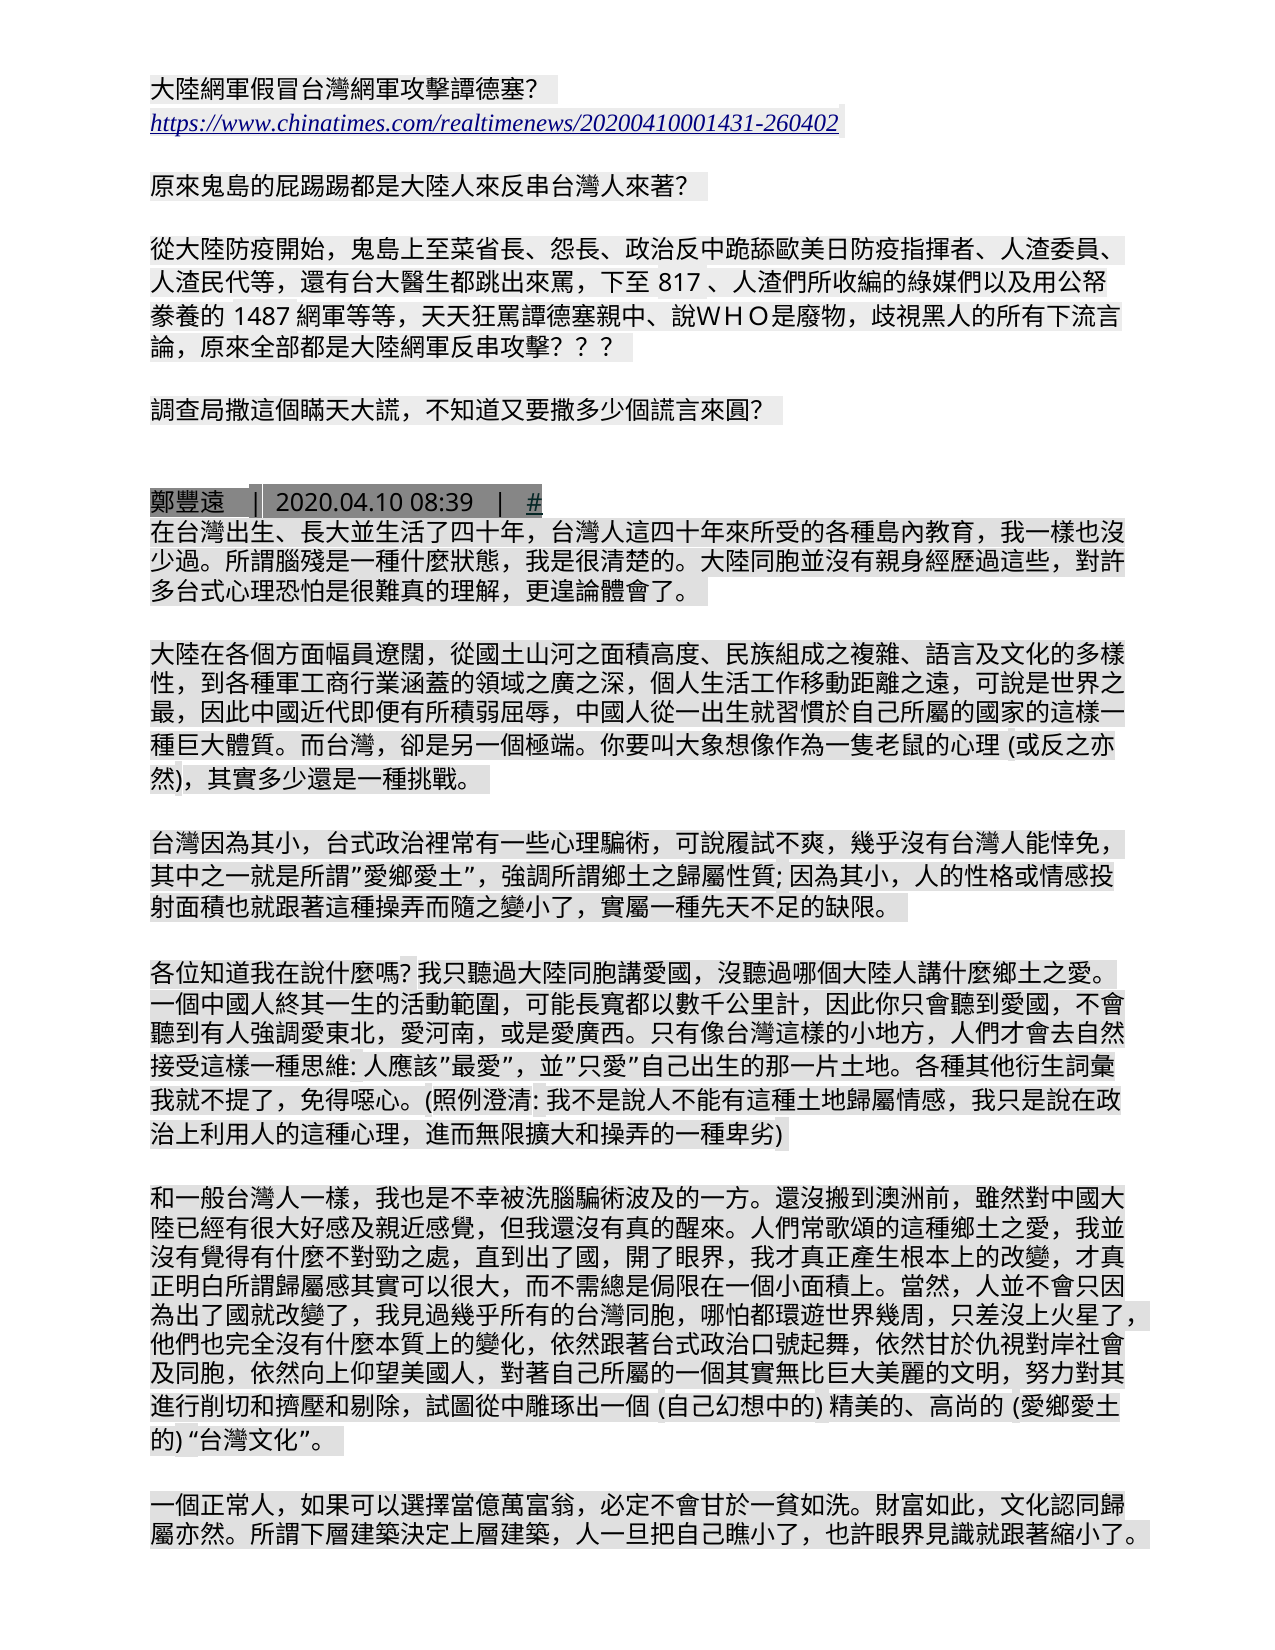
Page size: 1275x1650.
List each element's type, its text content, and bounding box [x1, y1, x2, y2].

text 鄭豐遠 | 2020.04.10 08:39 | # [150, 484, 1125, 518]
text 大陸網軍假冒台灣網軍攻擊譚德塞？ https://www.chinatimes.com/realtimenews/20200410001431-260402 原來鬼島的屁踢踢都是大陸人來反串台灣人來著？ 從大陸防疫開始，鬼島上至菜省長、怨長、政治反中跪舔歐美日防疫指揮者、人渣委員、人渣民代等，還有台大醫生都跳出來罵，下至 817 、人渣們所收編的綠媒們以及用公帑豢養的 1487 網軍等等，天天狂罵譚德塞親中、說ＷＨＯ是廢物，歧視黑人的所有下流言論，原來全部都是大陸網軍反串攻擊？？？ 調查局撒這個瞞天大謊，不知道又要撒多少個謊言來圓？ [150, 75, 1125, 459]
text 在台灣出生、長大並生活了四十年，台灣人這四十年來所受的各種島內教育，我一樣也沒少過。所謂腦殘是一種什麼狀態，我是很清楚的。大陸同胞並沒有親身經歷過這些，對許多台式心理恐怕是很難真的理解，更遑論體會了。 大陸在各個方面幅員遼闊，從國土山河之面積高度、民族組成之複雜、語言及文化的多樣性，到各種軍工商行業涵蓋的領域之廣之深，個人生活工作移動距離之遠，可說是世界之最，因此中國近代即便有所積弱屈辱，中國人從一出生就習慣於自己所屬的國家的這樣一種巨大體質。而台灣，卻是另一個極端。你要叫大象想像作為一隻老鼠的心理 (或反之亦然)，其實多少還是一種挑戰。 台灣因為其小，台式政治裡常有一些心理騙術，可說履試不爽，幾乎沒有台灣人能悻免，其中之一就是所謂”愛鄉愛土”，強調所謂鄉土之歸屬性質; 因為其小，人的性格或情感投射面積也就跟著這種操弄而隨之變小了，實屬一種先天不足的缺限。 各位知道我在說什麼嗎? 我只聽過大陸同胞講愛國，沒聽過哪個大陸人講什麼鄉土之愛。一個中國人終其一生的活動範圍，可能長寬都以數千公里計，因此你只會聽到愛國，不會聽到有人強調愛東北，愛河南，或是愛廣西。只有像台灣這樣的小地方，人們才會去自然接受這樣一種思維: 人應該”最愛”，並”只愛”自己出生的那一片土地。各種其他衍生詞彙我就不提了，免得噁心。(照例澄清: 我不是說人不能有這種土地歸屬情感，我只是說在政治上利用人的這種心理，進而無限擴大和操弄的一種卑劣) 和一般台灣人一樣，我也是不幸被洗腦騙術波及的一方。還沒搬到澳洲前，雖然對中國大陸已經有很大好感及親近感覺，但我還沒有真的醒來。人們常歌頌的這種鄉土之愛，我並沒有覺得有什麼不對勁之處，直到出了國，開了眼界，我才真正產生根本上的改變，才真正明白所謂歸屬感其實可以很大，而不需總是侷限在一個小面積上。當然，人並不會只因為出了國就改變了，我見過幾乎所有的台灣同胞，哪怕都環遊世界幾周，只差沒上火星了，他們也完全沒有什麼本質上的變化，依然跟著台式政治口號起舞，依然甘於仇視對岸社會及同胞，依然向上仰望美國人，對著自己所屬的一個其實無比巨大美麗的文明，努力對其進行削切和擠壓和剔除，試圖從中雕琢出一個 (自己幻想中的) 精美的、高尚的 (愛鄉愛土的) “台灣文化”。 一個正常人，如果可以選擇當億萬富翁，必定不會甘於一貧如洗。財富如此，文化認同歸屬亦然。所謂下層建築決定上層建築，人一旦把自己瞧小了，也許眼界見識就跟著縮小了。文字也許就是一個很好的例子。台灣人總是喜歡在一些字眼上打轉，總是喜歡在特定名詞上做口舌之爭，顯得自己精緻。但一種語境和發言態度究竟是善意還是惡意，難道別人是瞎的，看不出來? 台灣人說起來是很可憐的，但這個可憐之人卻有其可惡之處，除非他自己痛下決心要改變，否則惡有惡報，終究會付出慘痛代價。 差不多從一年前開始，當外國人問我從哪裡來，我都說中國。如今我大概也不敢”補充說明”了，要是有人再追問我中國哪裡? 我可能支支吾吾不敢回答了。 [150, 518, 1125, 1549]
